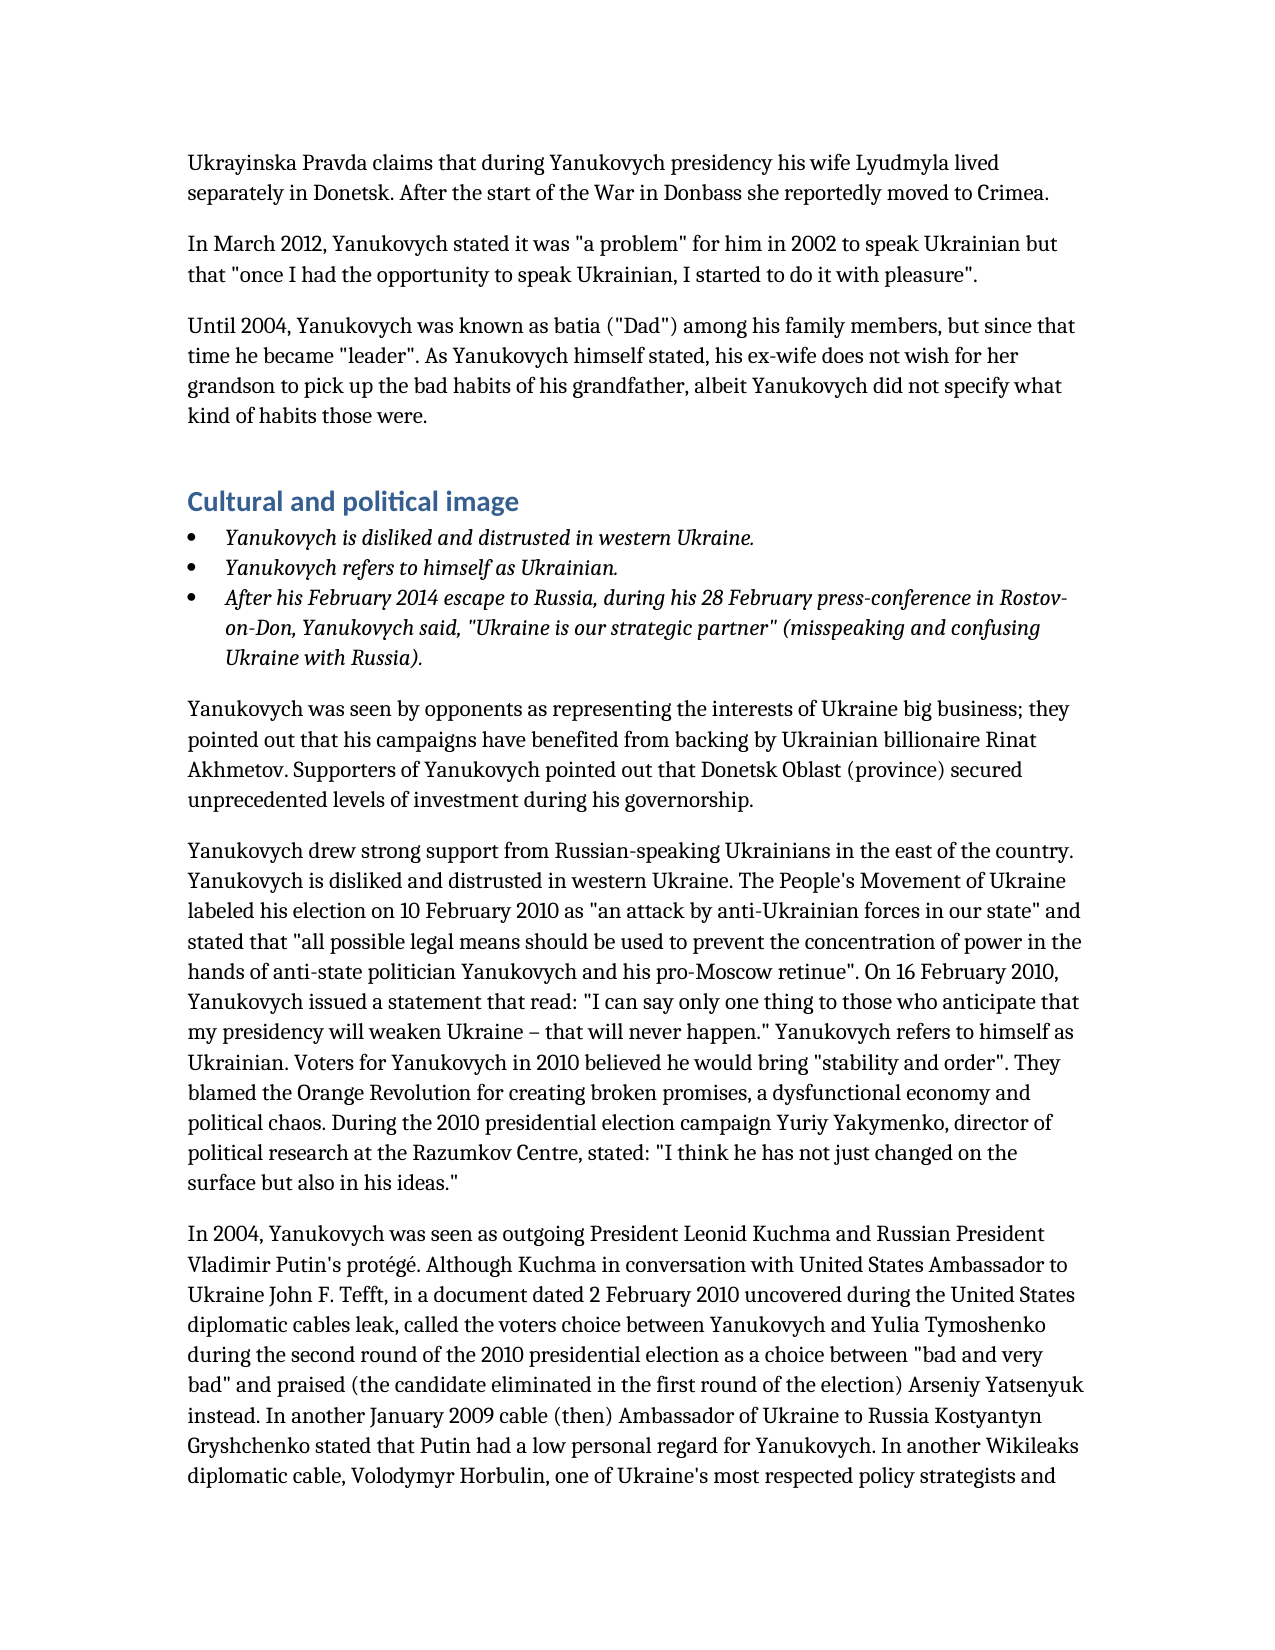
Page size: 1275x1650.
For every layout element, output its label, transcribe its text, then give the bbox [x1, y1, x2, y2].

subtitle Cultural and political image [187, 483, 1087, 519]
list After his February 2014 escape to Russia, during his 28 February press-conference in Rostov-on-Don, Yanukovych said, "Ukraine is our strategic partner" (misspeaking and confusing Ukraine with Russia). [187, 585, 1087, 671]
list Yanukovych is disliked and distrusted in western Ukraine. [187, 524, 1087, 551]
text Yanukovych was seen by opponents as representing the interests of Ukraine big business; they pointed out that his campaigns have benefited from backing by Ukrainian billionaire Rinat Akhmetov. Supporters of Yanukovych pointed out that Donetsk Oblast (province) secured unprecedented levels of investment during his governorship. [187, 696, 1087, 813]
text Until 2004, Yanukovych was known as batia ("Dad") among his family members, but since that time he became "leader". As Yanukovych himself stated, his ex-wife does not wish for her grandson to pick up the bad habits of his grandfather, albeit Yanukovych did not specify what kind of habits those were. [187, 312, 1087, 429]
text Yanukovych drew strong support from Russian-speaking Ukrainians in the east of the country. Yanukovych is disliked and distrusted in western Ukraine. The People's Movement of Ukraine labeled his election on 10 February 2010 as "an attack by anti-Ukrainian forces in our state" and stated that "all possible legal means should be used to prevent the concentration of power in the hands of anti-state politician Yanukovych and his pro-Moscow retinue". On 16 February 2010, Yanukovych issued a statement that read: "I can say only one thing to those who anticipate that my presidency will weaken Ukraine – that will never happen." Yanukovych refers to himself as Ukrainian. Voters for Yanukovych in 2010 believed he would bring "stability and order". They blamed the Orange Revolution for creating broken promises, a dysfunctional economy and political chaos. During the 2010 presidential election campaign Yuriy Yakymenko, director of political research at the Razumkov Centre, stated: "I think he has not just changed on the surface but also in his ideas." [187, 838, 1087, 1196]
text In March 2012, Yanukovych stated it was "a problem" for him in 2002 to speak Ukrainian but that "once I had the opportunity to speak Ukrainian, I started to do it with pleasure". [187, 231, 1087, 288]
list Yanukovych refers to himself as Ukrainian. [187, 554, 1087, 581]
text In 2004, Yanukovych was seen as outgoing President Leonid Kuchma and Russian President Vladimir Putin's protégé. Although Kuchma in conversation with United States Ambassador to Ukraine John F. Tefft, in a document dated 2 February 2010 uncovered during the United States diplomatic cables leak, called the voters choice between Yanukovych and Yulia Tymoshenko during the second round of the 2010 presidential election as a choice between "bad and very bad" and praised (the candidate eliminated in the first round of the election) Arseniy Yatsenyuk instead. In another January 2009 cable (then) Ambassador of Ukraine to Russia Kostyantyn Gryshchenko stated that Putin had a low personal regard for Yanukovych. In another Wikileaks diplomatic cable, Volodymyr Horbulin, one of Ukraine's most respected policy strategists and [187, 1221, 1087, 1489]
text Ukrayinska Pravda claims that during Yanukovych presidency his wife Lyudmyla lived separately in Donetsk. After the start of the War in Donbass she reportedly moved to Crimea. [187, 150, 1087, 207]
